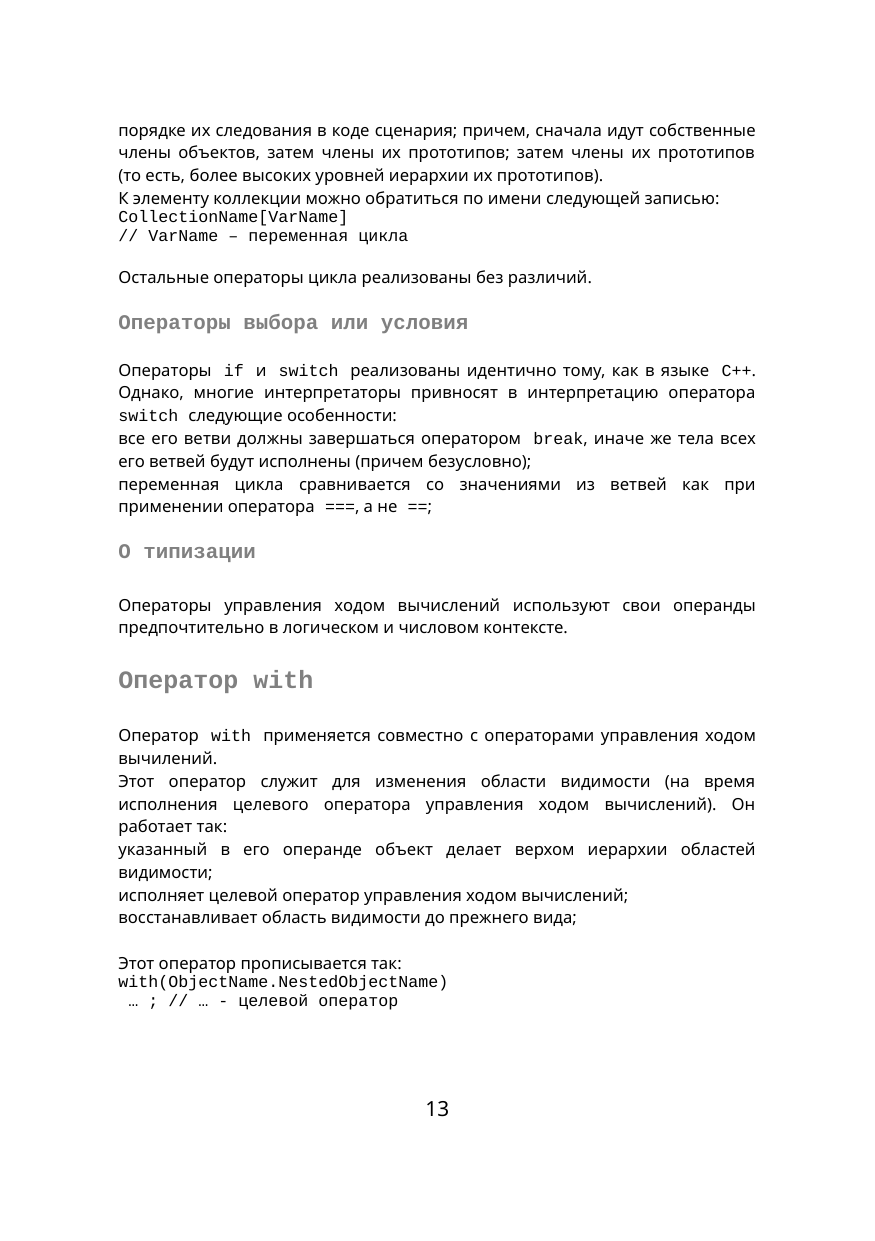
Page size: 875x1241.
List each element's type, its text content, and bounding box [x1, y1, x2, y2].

text Операторы выбора или условия [118, 312, 756, 336]
text исполняет целевой оператор управления ходом вычислений; [118, 883, 756, 906]
text with(ObjectName.NestedObjectName) [118, 974, 756, 993]
text восстанавливает область видимости до прежнего вида; [118, 906, 756, 928]
text Остальные операторы цикла реализованы без различий. [118, 266, 756, 288]
text К элементу коллекции можно обратиться по имени следующей записью: [118, 186, 756, 209]
text … ; // … - целевой оператор [118, 993, 756, 1012]
text все его ветви должны завершаться оператором break, иначе же тела всех его ветвей будут исполнены (причем безусловно); [118, 427, 756, 472]
text Оператор with применяется совместно с операторами управления ходом вычилений. [118, 724, 756, 769]
text переменная цикла сравнивается со значениями из ветвей как при применении оператора ===, а не ==; [118, 472, 756, 518]
text Этот оператор служит для изменения области видимости (на время исполнения целевого оператора управления ходом вычислений). Он работает так: [118, 769, 756, 838]
text CollectionName[VarName] [118, 209, 756, 228]
text Этот оператор прописывается так: [118, 951, 756, 974]
text порядке их следования в коде сценария; причем, сначала идут собственные члены объектов, затем члены их прототипов; затем члены их прототипов (то есть, более высоких уровней иерархии их прототипов). [118, 118, 756, 186]
text указанный в его операнде объект делает верхом иерархии областей видимости; [118, 838, 756, 883]
text Операторы управления ходом вычислений используют свои операнды предпочтительно в логическом и числовом контексте. [118, 593, 756, 639]
text Операторы if и switch реализованы идентично тому, как в языке C++. Однако, многие интерпретаторы привносят в интерпретацию оператора switch следующие особенности: [118, 358, 756, 427]
text // VarName – переменная цикла [118, 228, 756, 247]
text О типизации [118, 541, 756, 565]
text Оператор with [118, 667, 756, 696]
